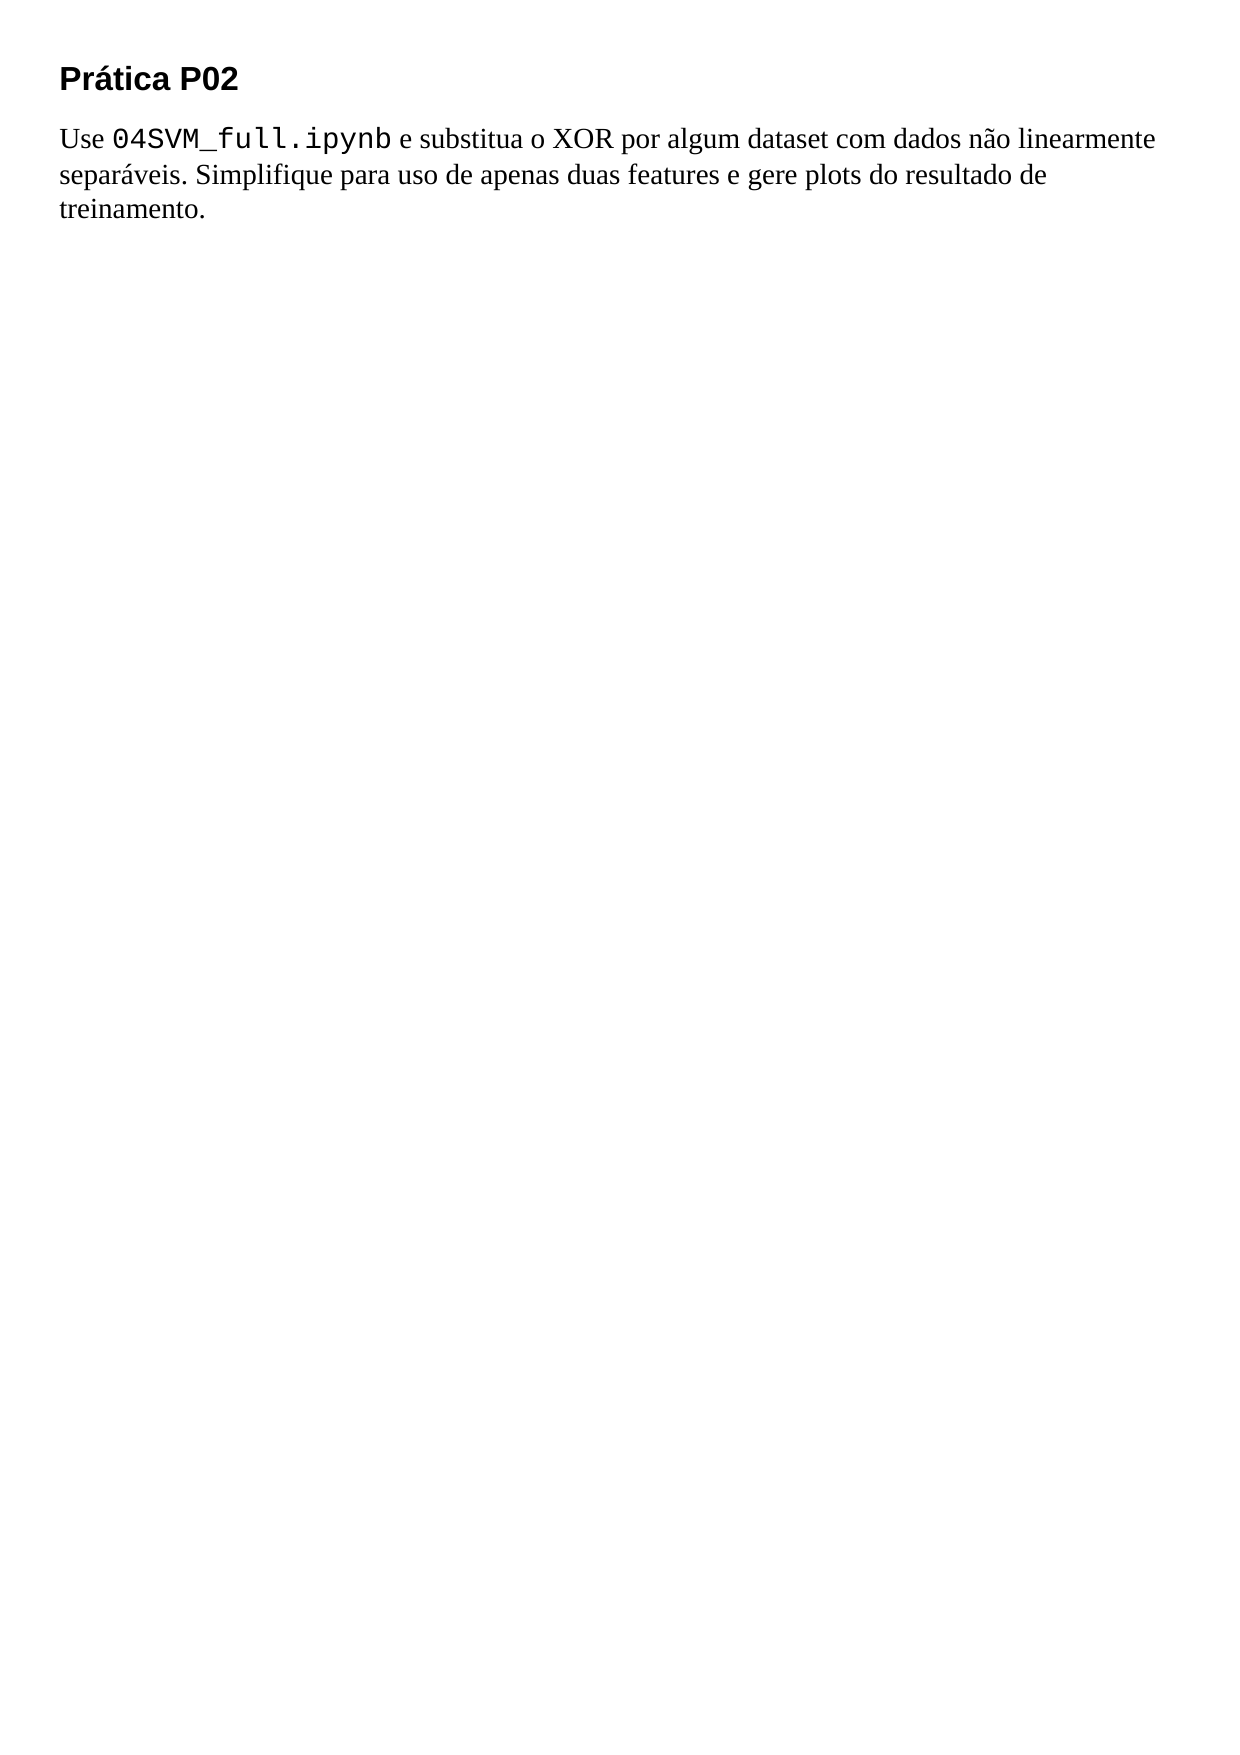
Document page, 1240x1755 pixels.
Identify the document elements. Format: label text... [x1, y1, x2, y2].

text Prática P02 [59, 59, 1181, 97]
text Use 04SVM_full.ipynb e substitua o XOR por algum dataset com dados não linearmente separáveis. Simplifique para uso de apenas duas features e gere plots do resultado de treinamento. [59, 121, 1181, 224]
